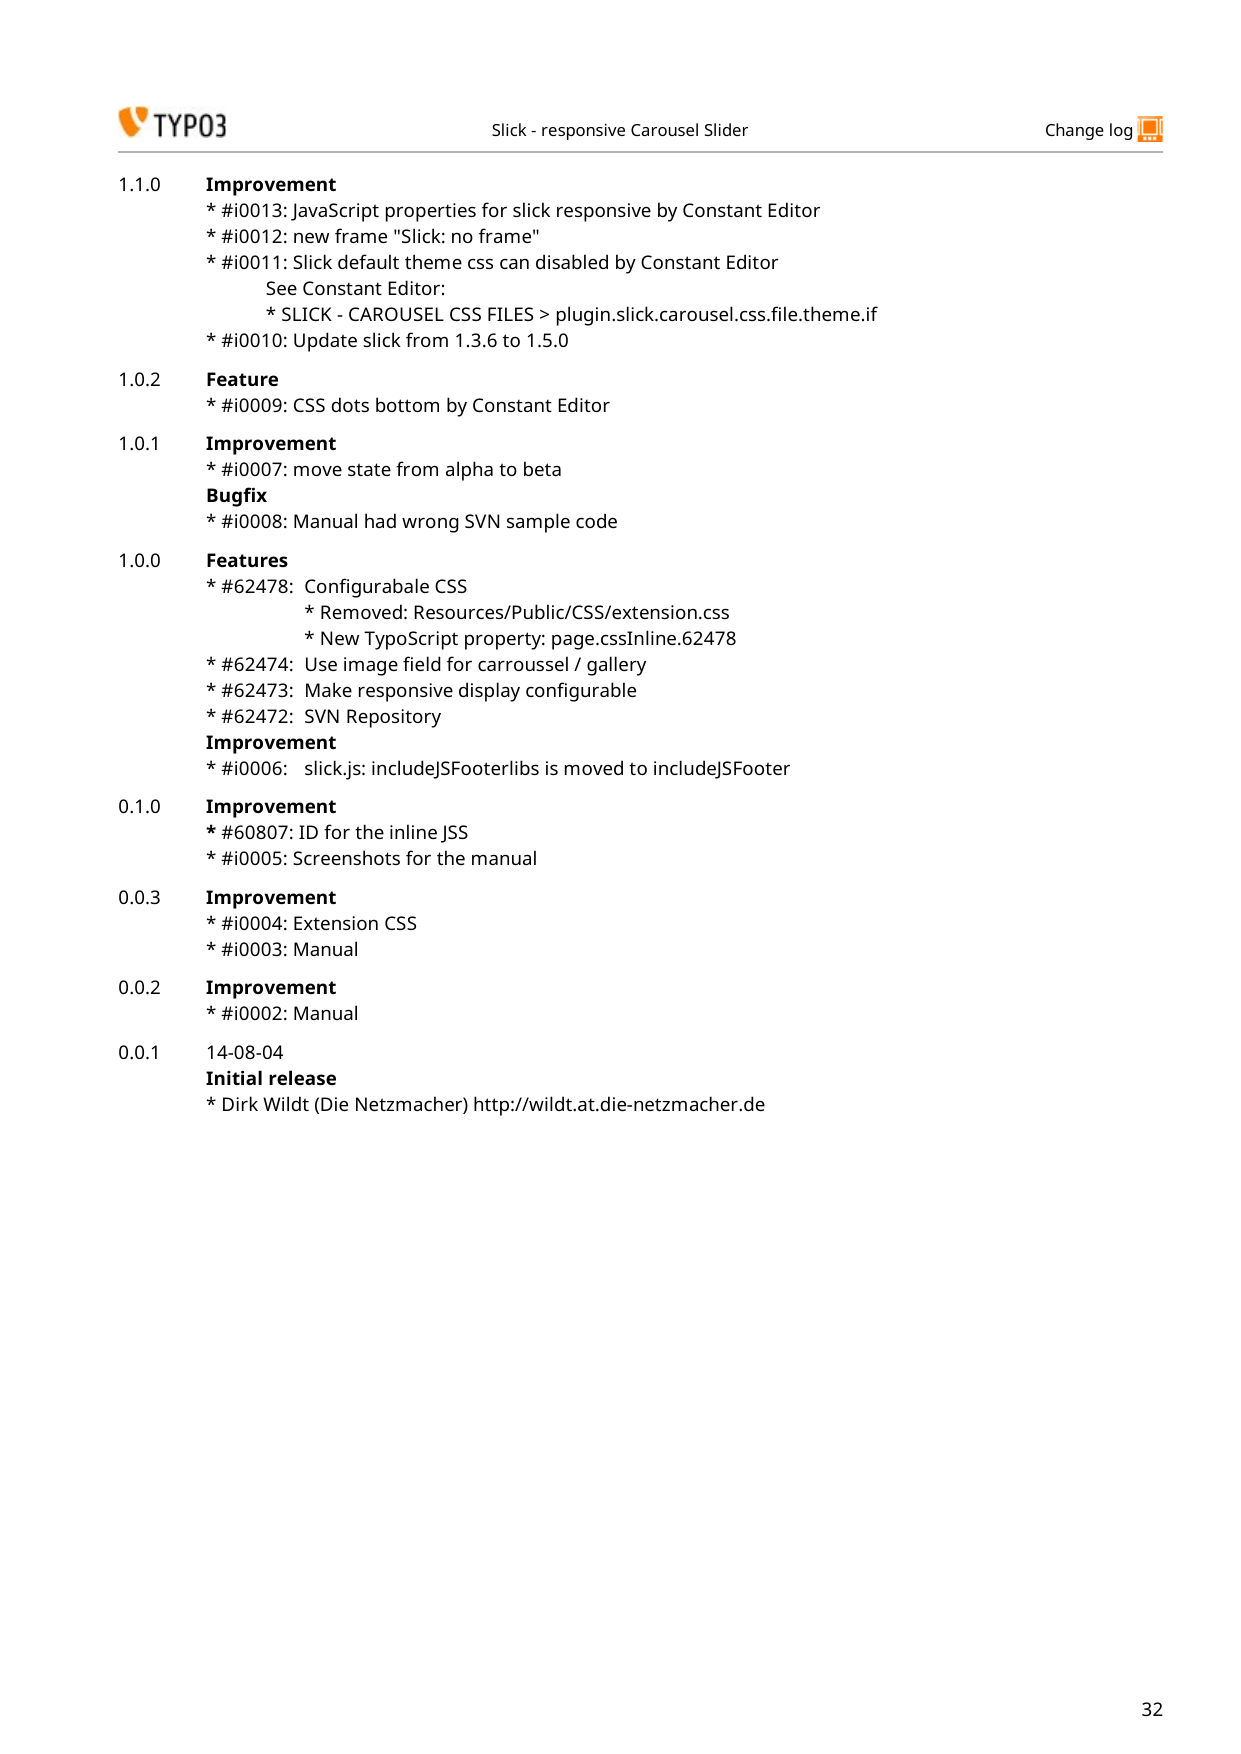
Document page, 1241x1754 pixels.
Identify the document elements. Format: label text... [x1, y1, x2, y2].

text 0.0.2 Improvement * #i0002: Manual [118, 974, 1163, 1026]
text 1.0.1 Improvement * #i0007: move state from alpha to beta Bugfix * #i0008: Manual had wrong SVN sample code [118, 430, 1163, 534]
picture [118, 106, 227, 138]
text 0.0.3 Improvement * #i0004: Extension CSS * #i0003: Manual [118, 884, 1163, 962]
text 1.0.0 Features * #62478: Configurabale CSS * Removed: Resources/Public/CSS/extension.css * New TypoScript property: page.cssInline.62478 * #62474: Use image field for carroussel / gallery * #62473: Make responsive display configurable * #62472: SVN Repository Improvement * #i0006: slick.js: includeJSFooterlibs is moved to includeJSFooter [118, 546, 1163, 781]
text 0.0.1 14-08-04 Initial release * Dirk Wildt (Die Netzmacher) http://wildt.at.die-netzmacher.de [118, 1039, 1163, 1117]
text 1.0.2 Feature * #i0009: CSS dots bottom by Constant Editor [118, 365, 1163, 417]
text 0.1.0 Improvement * #60807: ID for the inline JSS * #i0005: Screenshots for the manual [118, 793, 1163, 871]
picture [1137, 116, 1163, 142]
text 1.1.0 Improvement * #i0013: JavaScript properties for slick responsive by Constant Editor * #i0012: new frame "Slick: no frame" * #i0011: Slick default theme css can disabled by Constant Editor See Constant Editor: * SLICK - CAROUSEL CSS FILES > plugin.slick.carousel.css.file.theme.if * #i0010: Update slick from 1.3.6 to 1.5.0 [118, 171, 1163, 353]
